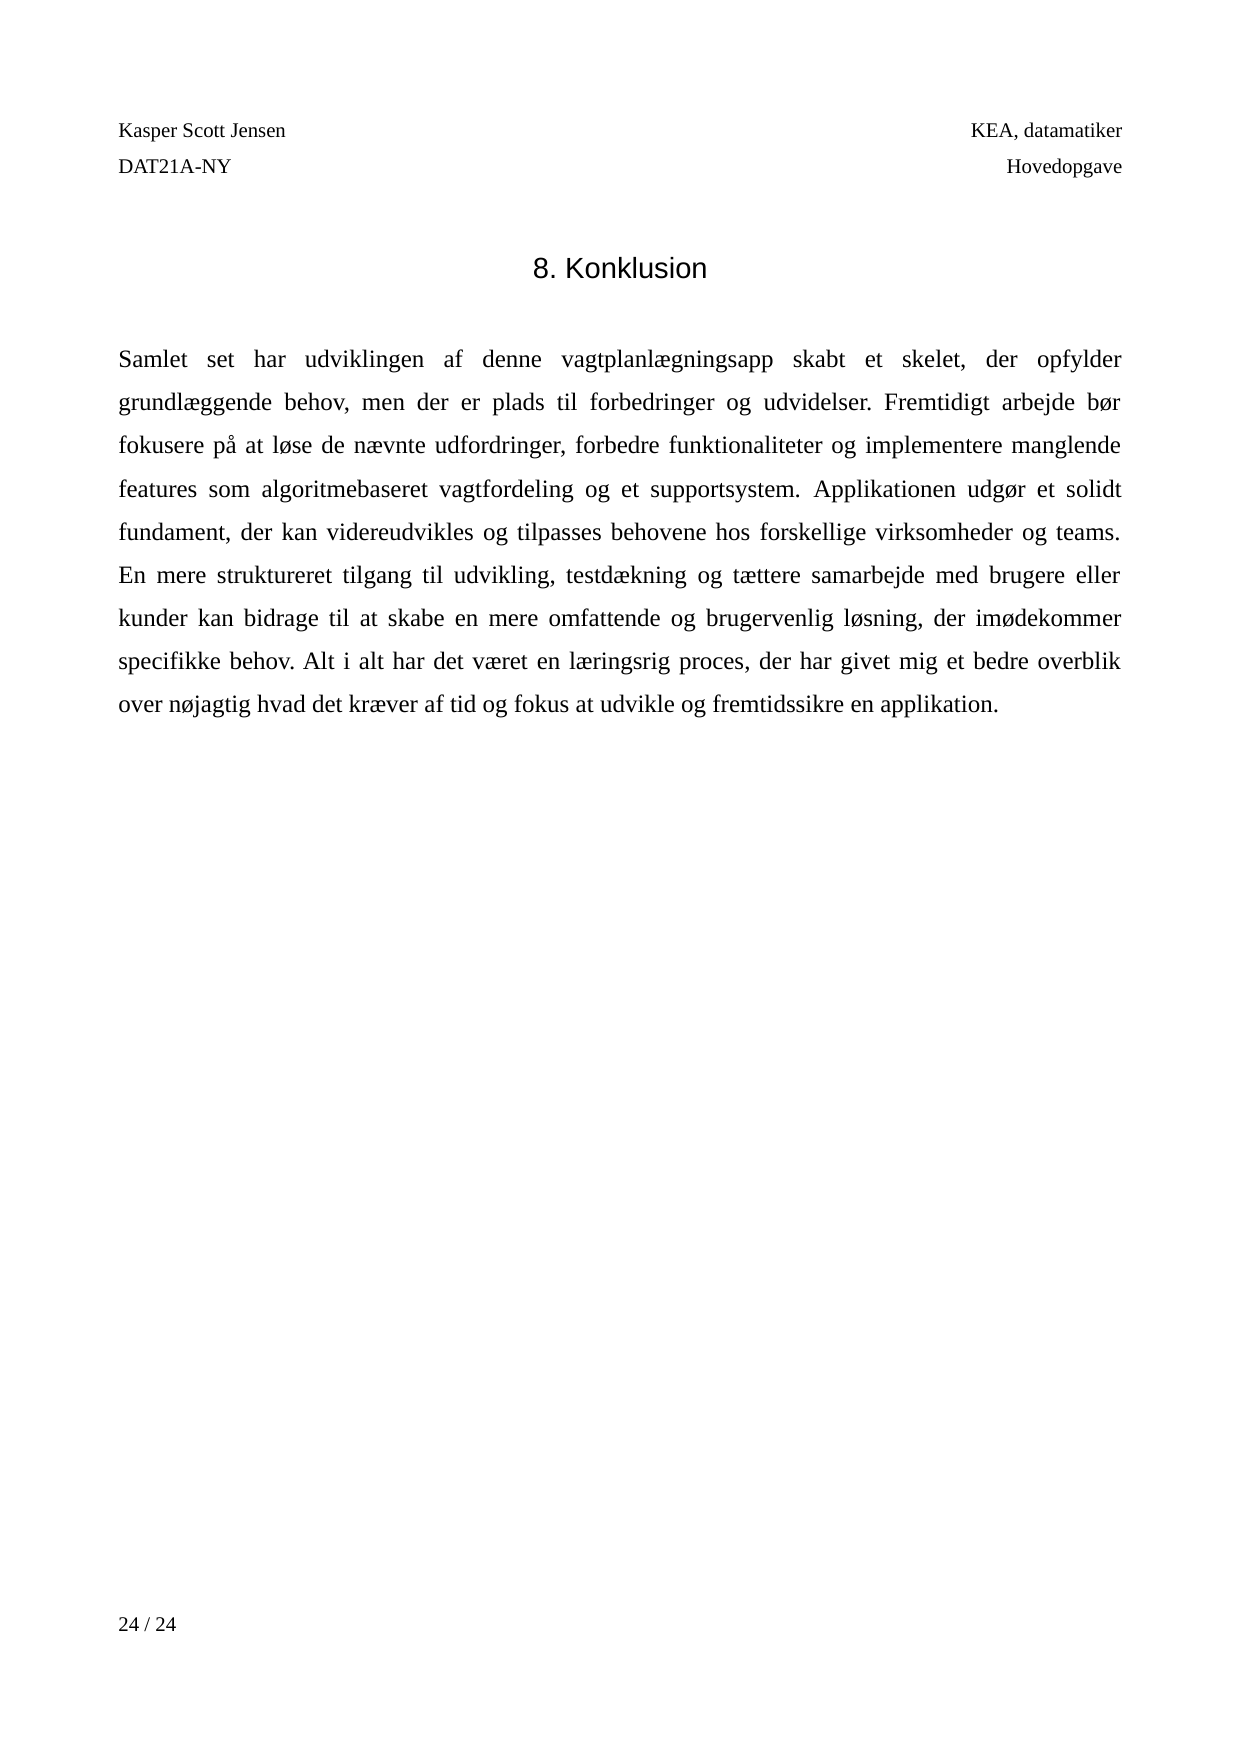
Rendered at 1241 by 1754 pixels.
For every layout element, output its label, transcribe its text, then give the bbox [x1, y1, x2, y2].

text 8. Konklusion [118, 251, 1122, 284]
text Samlet set har udviklingen af denne vagtplanlægningsapp skabt et skelet, der opfylder grundlæggende behov, men der er plads til forbedringer og udvidelser. Fremtidigt arbejde bør fokusere på at løse de nævnte udfordringer, forbedre funktionaliteter og implementere manglende features som algoritmebaseret vagtfordeling og et supportsystem. Applikationen udgør et solidt fundament, der kan videreudvikles og tilpasses behovene hos forskellige virksomheder og teams. En mere struktureret tilgang til udvikling, testdækning og tættere samarbejde med brugere eller kunder kan bidrage til at skabe en mere omfattende og brugervenlig løsning, der imødekommer specifikke behov. Alt i alt har det været en læringsrig proces, der har givet mig et bedre overblik over nøjagtig hvad det kræver af tid og fokus at udvikle og fremtidssikre en applikation. [118, 344, 1122, 718]
